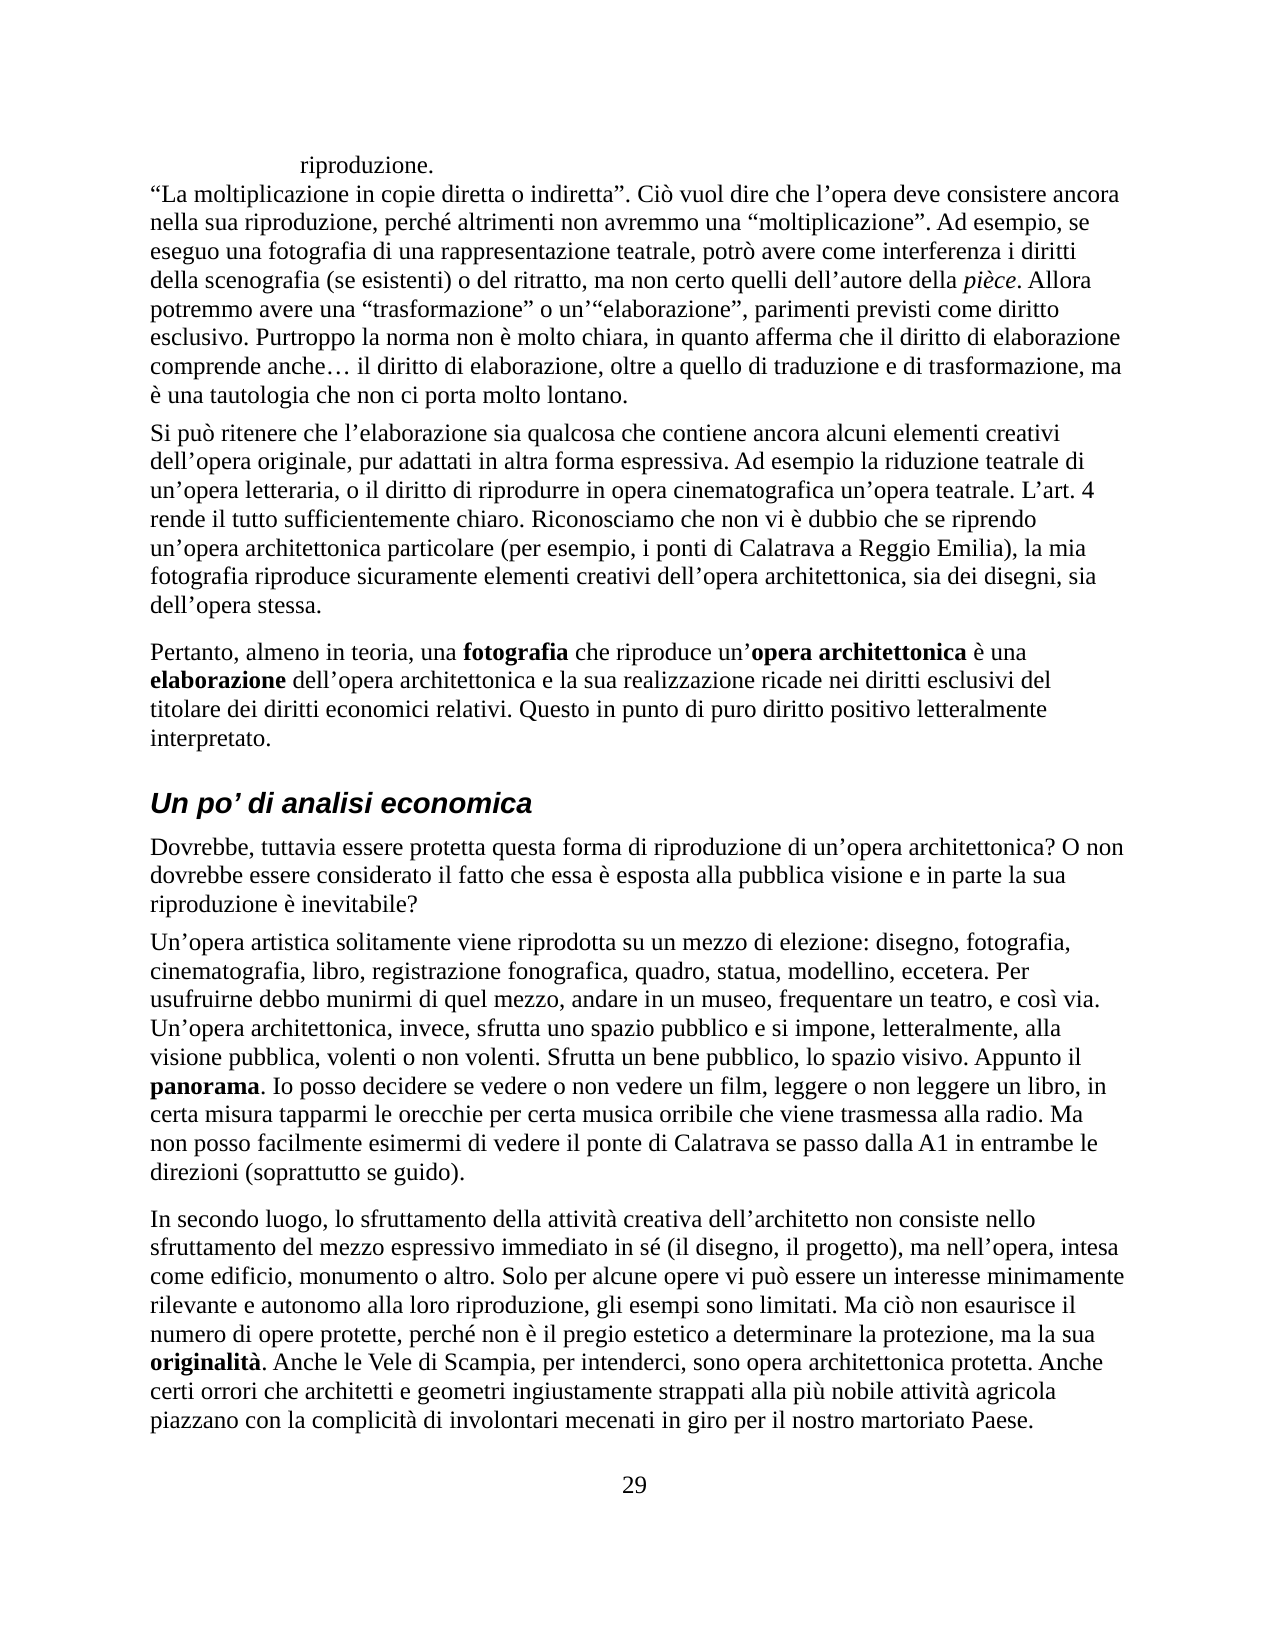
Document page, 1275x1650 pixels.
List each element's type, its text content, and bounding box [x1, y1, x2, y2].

text Un’opera artistica solitamente viene riprodotta su un mezzo di elezione: disegno, fotografia, cinematografia, libro, registrazione fonografica, quadro, statua, modellino, eccetera. Per usufruirne debbo munirmi di quel mezzo, andare in un museo, frequentare un teatro, e così via. Un’opera architettonica, invece, sfrutta uno spazio pubblico e si impone, letteralmente, alla visione pubblica, volenti o non volenti. Sfrutta un bene pubblico, lo spazio visivo. Appunto il panorama. Io posso decidere se vedere o non vedere un film, leggere o non leggere un libro, in certa misura tapparmi le orecchie per certa musica orribile che viene trasmessa alla radio. Ma non posso facilmente esimermi di vedere il ponte di Calatrava se passo dalla A1 in entrambe le direzioni (soprattutto se guido). [150, 927, 1125, 1186]
text Pertanto, almeno in teoria, una fotografia che riproduce un’opera architettonica è una elaborazione dell’opera architettonica e la sua realizzazione ricade nei diritti esclusivi del titolare dei diritti economici relativi. Questo in punto di puro diritto positivo letteralmente interpretato. [150, 637, 1125, 752]
text Si può ritenere che l’elaborazione sia qualcosa che contiene ancora alcuni elementi creativi dell’opera originale, pur adattati in altra forma espressiva. Ad esempio la riduzione teatrale di un’opera letteraria, o il diritto di riprodurre in opera cinematografica un’opera teatrale. L’art. 4 rende il tutto sufficientemente chiaro. Riconosciamo che non vi è dubbio che se riprendo un’opera architettonica particolare (per esempio, i ponti di Calatrava a Reggio Emilia), la mia fotografia riproduce sicuramente elementi creativi dell’opera architettonica, sia dei disegni, sia dell’opera stessa. [150, 418, 1125, 619]
subtitle Un po’ di analisi economica [150, 786, 1125, 819]
text Dovrebbe, tuttavia essere protetta questa forma di riproduzione di un’opera architettonica? O non dovrebbe essere considerato il fatto che essa è esposta alla pubblica visione e in parte la sua riproduzione è inevitabile? [150, 832, 1125, 918]
list riproduzione. [262, 150, 1125, 179]
text “La moltiplicazione in copie diretta o indiretta”. Ciò vuol dire che l’opera deve consistere ancora nella sua riproduzione, perché altrimenti non avremmo una “moltiplicazione”. Ad esempio, se eseguo una fotografia di una rappresentazione teatrale, potrò avere come interferenza i diritti della scenografia (se esistenti) o del ritratto, ma non certo quelli dell’autore della pièce. Allora potremmo avere una “trasformazione” o un’“elaborazione”, parimenti previsti come diritto esclusivo. Purtroppo la norma non è molto chiara, in quanto afferma che il diritto di elaborazione comprende anche… il diritto di elaborazione, oltre a quello di traduzione e di trasformazione, ma è una tautologia che non ci porta molto lontano. [150, 179, 1125, 409]
text In secondo luogo, lo sfruttamento della attività creativa dell’architetto non consiste nello sfruttamento del mezzo espressivo immediato in sé (il disegno, il progetto), ma nell’opera, intesa come edificio, monumento o altro. Solo per alcune opere vi può essere un interesse minimamente rilevante e autonomo alla loro riproduzione, gli esempi sono limitati. Ma ciò non esaurisce il numero di opere protette, perché non è il pregio estetico a determinare la protezione, ma la sua originalità. Anche le Vele di Scampia, per intenderci, sono opera architettonica protetta. Anche certi orrori che architetti e geometri ingiustamente strappati alla più nobile attività agricola piazzano con la complicità di involontari mecenati in giro per il nostro martoriato Paese. [150, 1204, 1125, 1434]
